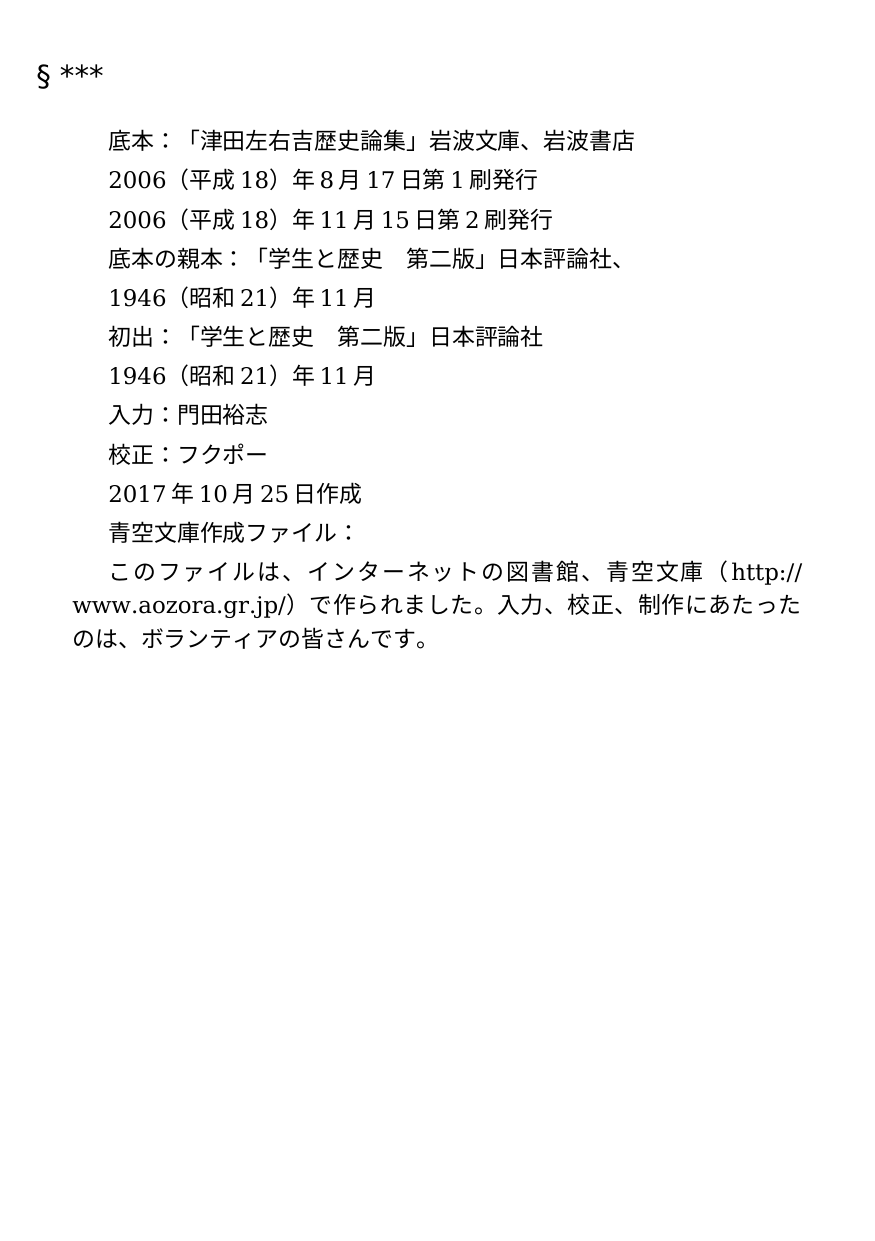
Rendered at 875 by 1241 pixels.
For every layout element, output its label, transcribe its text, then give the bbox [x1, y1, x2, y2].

text 2006（平成18）年11月15日第2刷発行 [72, 202, 802, 235]
text 青空文庫作成ファイル： [72, 515, 802, 548]
text 初出：「学生と歴史 第二版」日本評論社 [72, 319, 802, 352]
text 底本：「津田左右吉歴史論集」岩波文庫、岩波書店 [72, 123, 802, 156]
text 入力：門田裕志 [72, 397, 802, 431]
text 2006（平成18）年8月17日第1刷発行 [72, 162, 802, 196]
text 2017年10月25日作成 [72, 476, 802, 509]
text このファイルは、インターネットの図書館、青空文庫（http://www.aozora.gr.jp/）で作られました。入力、校正、制作にあたったのは、ボランティアの皆さんです。 [72, 554, 802, 654]
text 1946（昭和21）年11月 [72, 280, 802, 313]
text 1946（昭和21）年11月 [72, 358, 802, 391]
subtitle § *** [36, 60, 838, 94]
text 校正：フクポー [72, 437, 802, 470]
text 底本の親本：「学生と歴史 第二版」日本評論社、 [72, 241, 802, 274]
